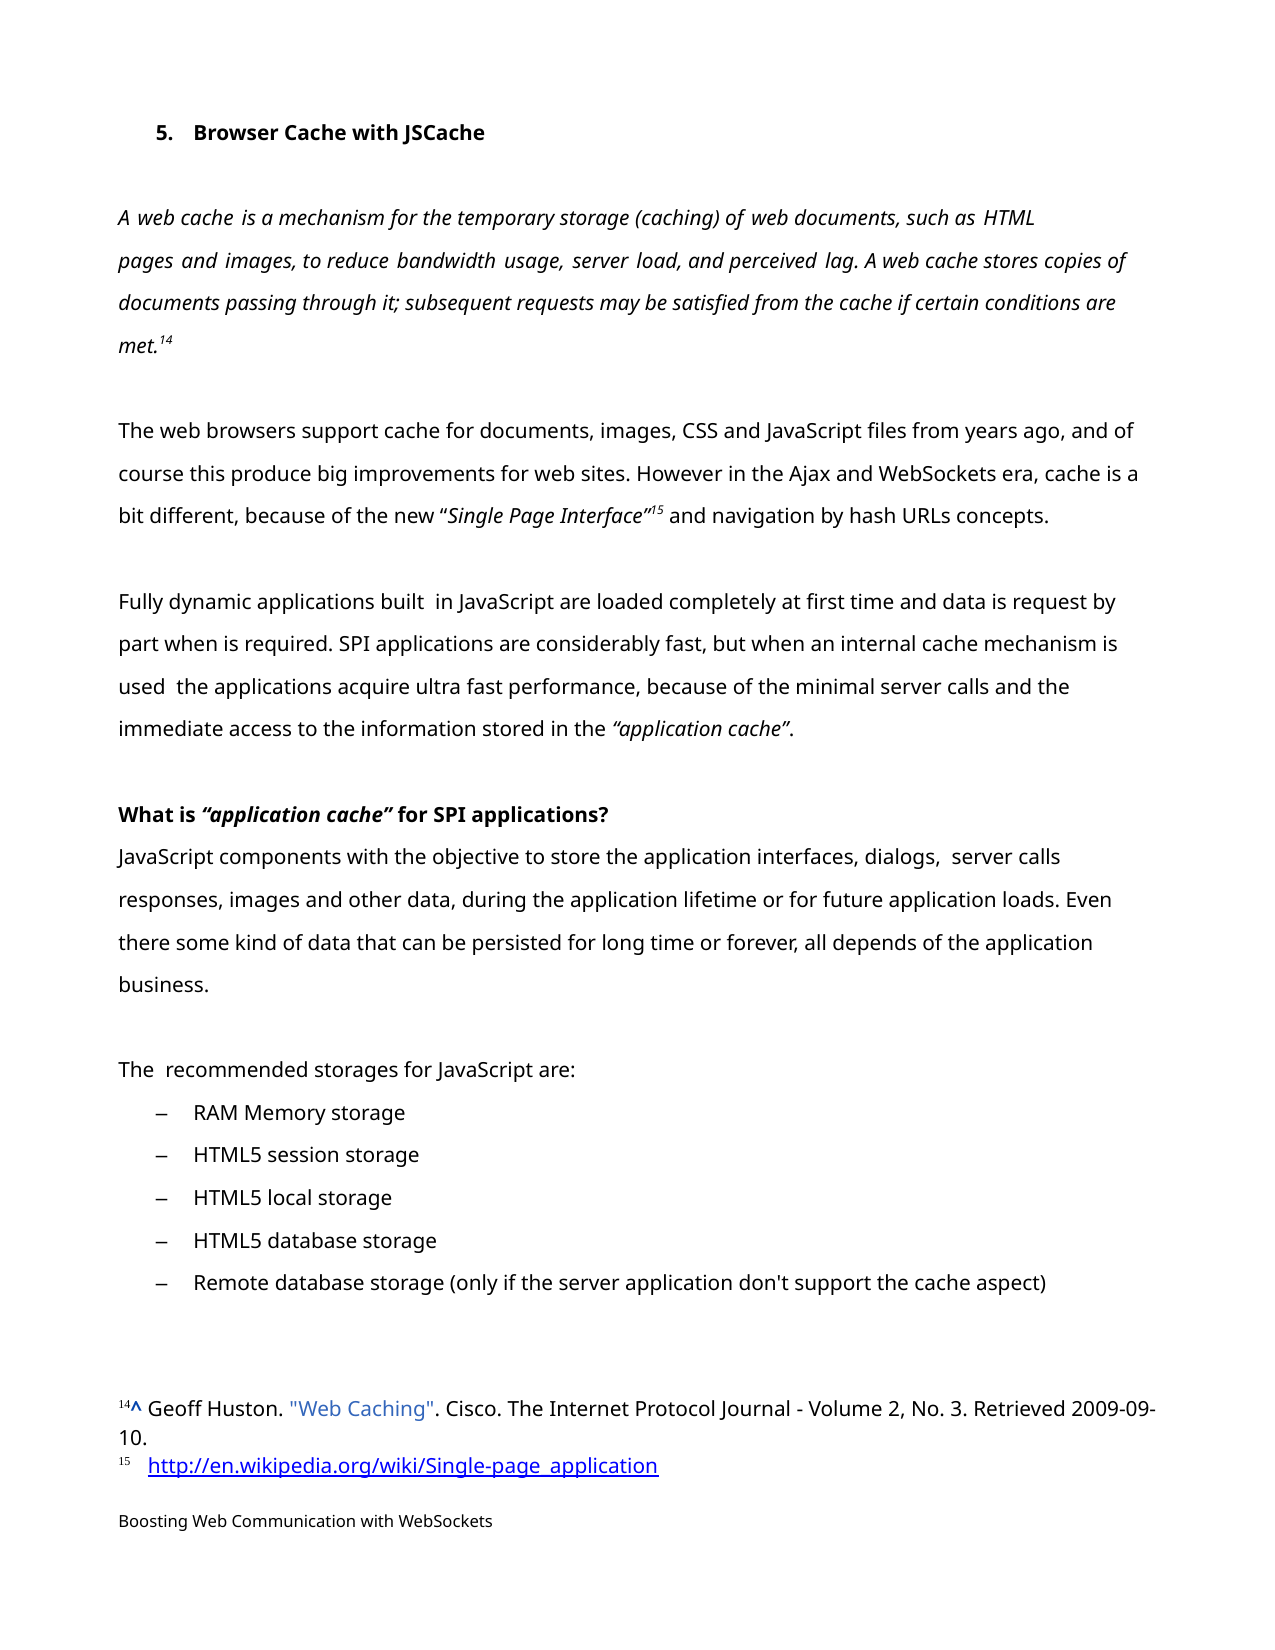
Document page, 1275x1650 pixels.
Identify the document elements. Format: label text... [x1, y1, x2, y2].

text What is “application cache” for SPI applications? [118, 800, 1157, 828]
text A web cache is a mechanism for the temporary storage (caching) of web documents, such as HTML pages and images, to reduce bandwidth usage, server load, and perceived lag. A web cache stores copies of documents passing through it; subsequent requests may be satisfied from the cache if certain conditions are met. [118, 203, 1157, 359]
text The recommended storages for JavaScript are: [118, 1055, 1157, 1084]
list RAM Memory storage [156, 1098, 1157, 1126]
list HTML5 database storage [156, 1226, 1157, 1254]
text The web browsers support cache for documents, images, CSS and JavaScript files from years ago, and of course this produce big improvements for web sites. However in the Ajax and WebSockets era, cache is a bit different, because of the new “Single Page Interface” and navigation by hash URLs concepts. [118, 416, 1157, 530]
list HTML5 session storage [156, 1141, 1157, 1169]
list Remote database storage (only if the server application don't support the cache aspect) [156, 1268, 1157, 1297]
text http://en.wikipedia.org/wiki/Single-page_application [118, 1451, 1157, 1480]
list HTML5 local storage [156, 1183, 1157, 1212]
text ^ Geoff Huston. "Web Caching". Cisco. The Internet Protocol Journal - Volume 2, No. 3. Retrieved 2009-09-10. [118, 1394, 1157, 1451]
text Fully dynamic applications built in JavaScript are loaded completely at first time and data is request by part when is required. SPI applications are considerably fast, but when an internal cache mechanism is used the applications acquire ultra fast performance, because of the minimal server calls and the immediate access to the information stored in the “application cache”. [118, 587, 1157, 743]
text JavaScript components with the objective to store the application interfaces, dialogs, server calls responses, images and other data, during the application lifetime or for future application loads. Even there some kind of data that can be persisted for long time or forever, all depends of the application business. [118, 842, 1157, 999]
list Browser Cache with JSCache [156, 118, 1157, 147]
